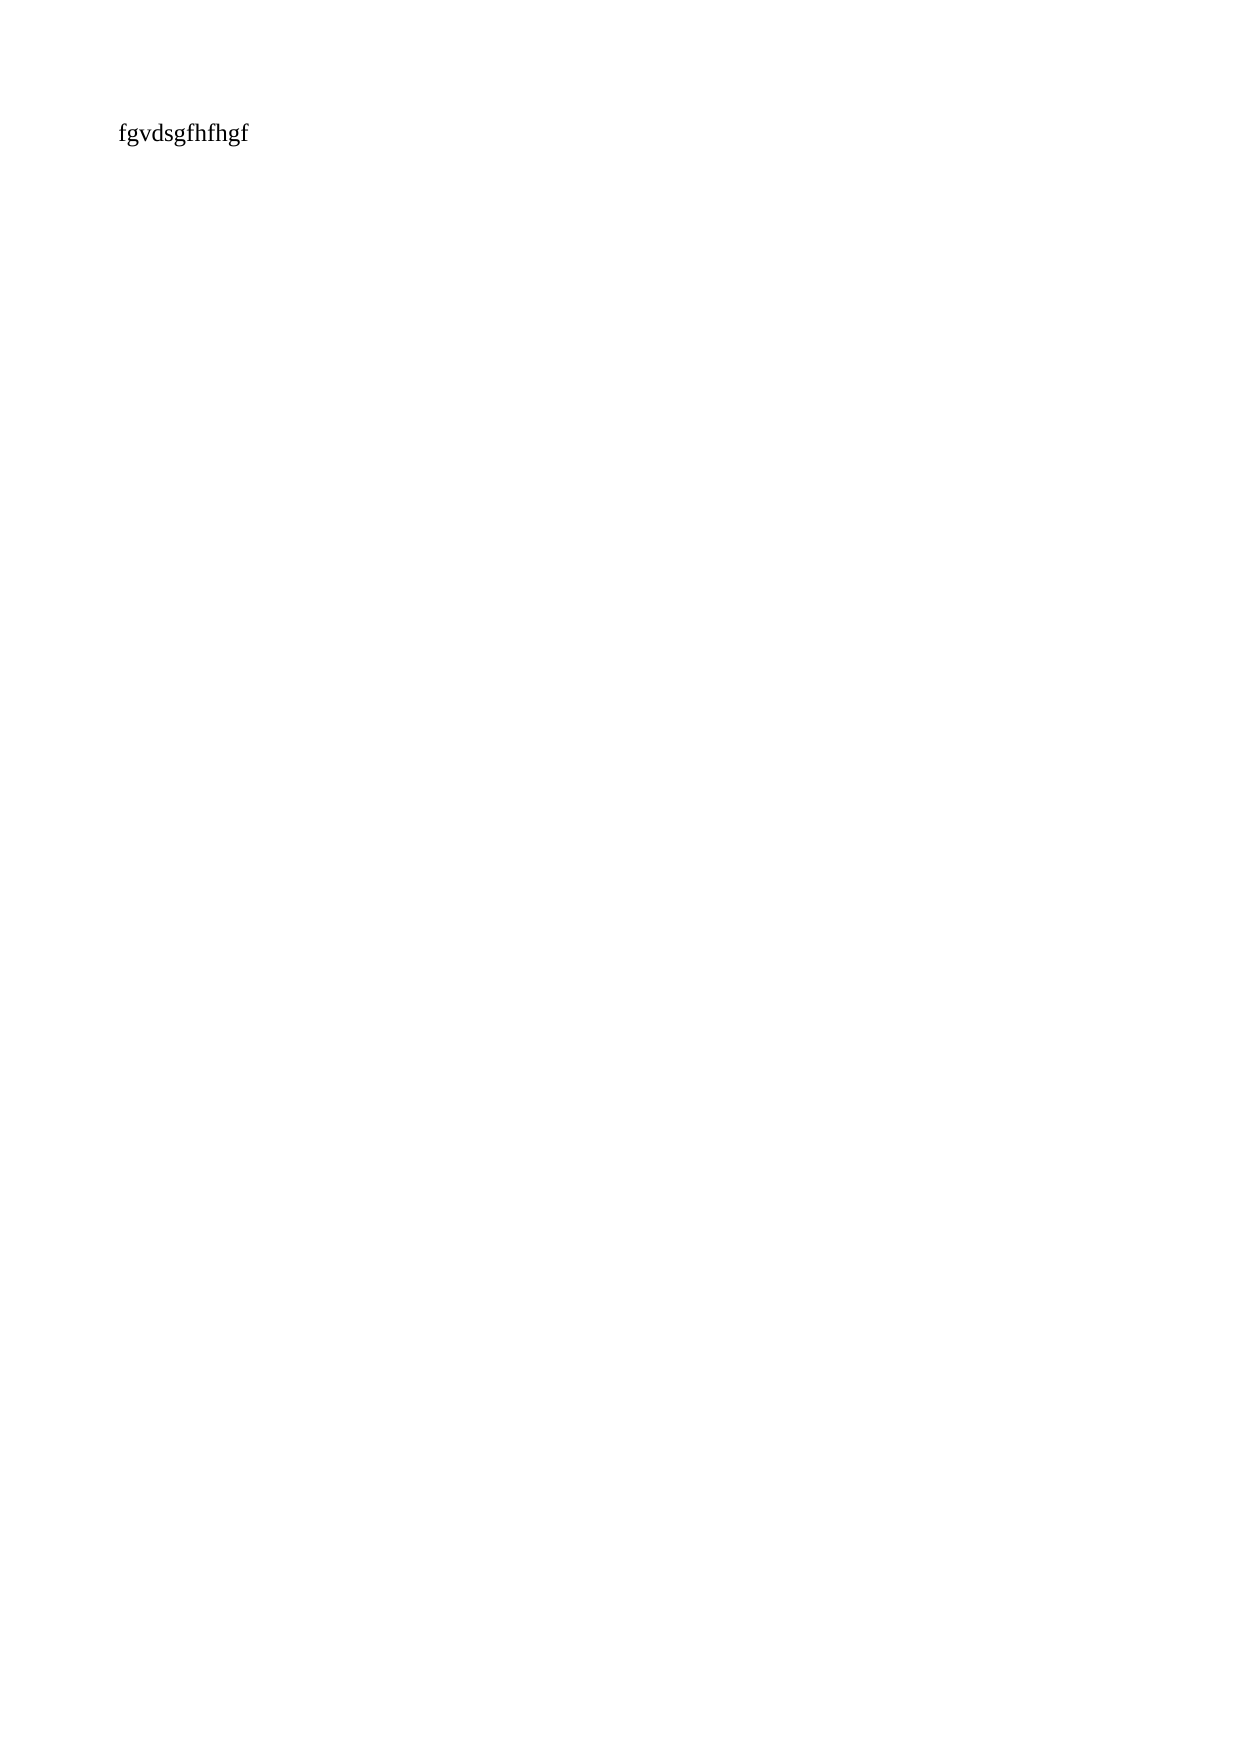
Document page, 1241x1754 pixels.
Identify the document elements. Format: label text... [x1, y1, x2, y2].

text fgvdsgfhfhgf [118, 118, 1122, 147]
